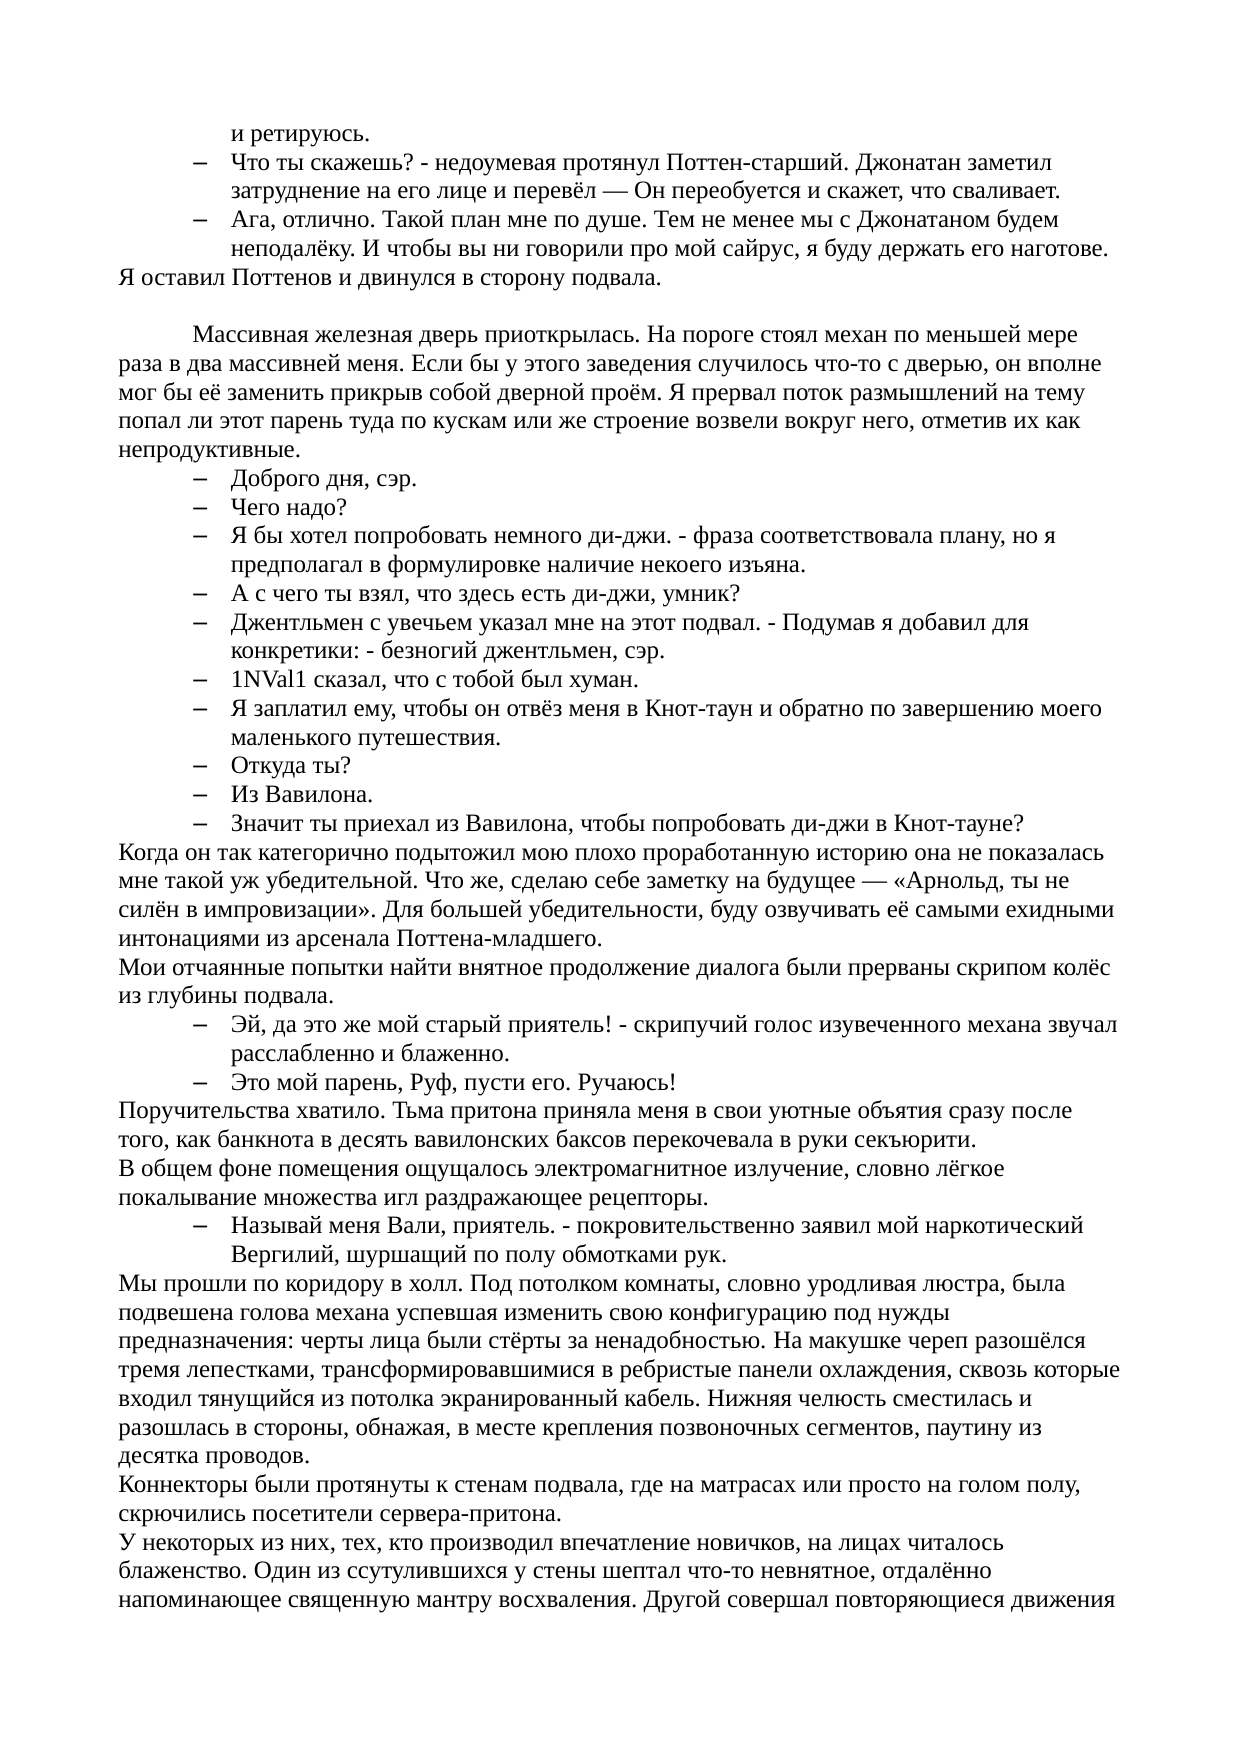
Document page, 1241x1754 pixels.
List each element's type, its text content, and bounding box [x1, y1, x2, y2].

text Массивная железная дверь приоткрылась. На пороге стоял механ по меньшей мере раза в два массивней меня. Если бы у этого заведения случилось что-то с дверью, он вполне мог бы её заменить прикрыв собой дверной проём. Я прервал поток размышлений на тему попал ли этот парень туда по кускам или же строение возвели вокруг него, отметив их как непродуктивные. [118, 319, 1122, 463]
list Доброго дня, сэр. [193, 463, 1122, 492]
list Чего надо? [193, 492, 1122, 521]
list Называй меня Вали, приятель. - покровительственно заявил мой наркотический Вергилий, шуршащий по полу обмотками рук. [193, 1211, 1122, 1268]
text Мы прошли по коридору в холл. Под потолком комнаты, словно уродливая люстра, была подвешена голова механа успевшая изменить свою конфигурацию под нужды предназначения: черты лица были стёрты за ненадобностью. На макушке череп разошёлся тремя лепестками, трансформировавшимися в ребристые панели охлаждения, сквозь которые входил тянущийся из потолка экранированный кабель. Нижняя челюсть сместилась и разошлась в стороны, обнажая, в месте крепления позвоночных сегментов, паутину из десятка проводов. [118, 1268, 1122, 1469]
list 1NVal1 сказал, что с тобой был хуман. [193, 664, 1122, 693]
list Из Вавилона. [193, 779, 1122, 808]
text Поручительства хватило. Тьма притона приняла меня в свои уютные объятия сразу после того, как банкнота в десять вавилонских баксов перекочевала в руки секъюрити. [118, 1096, 1122, 1153]
list и ретируюсь. [193, 118, 1122, 147]
text В общем фоне помещения ощущалось электромагнитное излучение, словно лёгкое покалывание множества игл раздражающее рецепторы. [118, 1153, 1122, 1211]
text У некоторых из них, тех, кто производил впечатление новичков, на лицах читалось блаженство. Один из ссутулившихся у стены шептал что-то невнятное, отдалённо напоминающее священную мантру восхваления. Другой совершал повторяющиеся движения [118, 1527, 1122, 1613]
list Откуда ты? [193, 751, 1122, 779]
list Эй, да это же мой старый приятель! - скрипучий голос изувеченного механа звучал расслабленно и блаженно. [193, 1009, 1122, 1067]
list Я заплатил ему, чтобы он отвёз меня в Кнот-таун и обратно по завершению моего маленького путешествия. [193, 693, 1122, 751]
list Значит ты приехал из Вавилона, чтобы попробовать ди-джи в Кнот-тауне? [193, 808, 1122, 837]
text Я оставил Поттенов и двинулся в сторону подвала. [118, 262, 1122, 291]
text Коннекторы были протянуты к стенам подвала, где на матрасах или просто на голом полу, скрючились посетители сервера-притона. [118, 1469, 1122, 1527]
list Джентльмен с увечьем указал мне на этот подвал. - Подумав я добавил для конкретики: - безногий джентльмен, сэр. [193, 607, 1122, 664]
text Когда он так категорично подытожил мою плохо проработанную историю она не показалась мне такой уж убедительной. Что же, сделаю себе заметку на будущее — «Арнольд, ты не силён в импровизации». Для большей убедительности, буду озвучивать её самыми ехидными интонациями из арсенала Поттена-младшего. Мои отчаянные попытки найти внятное продолжение диалога были прерваны скрипом колёс из глубины подвала. [118, 837, 1122, 1009]
list А с чего ты взял, что здесь есть ди-джи, умник? [193, 578, 1122, 607]
list Ага, отлично. Такой план мне по душе. Тем не менее мы с Джонатаном будем неподалёку. И чтобы вы ни говорили про мой сайрус, я буду держать его наготове. [193, 204, 1122, 262]
list Я бы хотел попробовать немного ди-джи. - фраза соответствовала плану, но я предполагал в формулировке наличие некоего изъяна. [193, 521, 1122, 578]
list Что ты скажешь? - недоумевая протянул Поттен-старший. Джонатан заметил затруднение на его лице и перевёл — Он переобуется и скажет, что сваливает. [193, 147, 1122, 204]
list Это мой парень, Руф, пусти его. Ручаюсь! [193, 1067, 1122, 1096]
